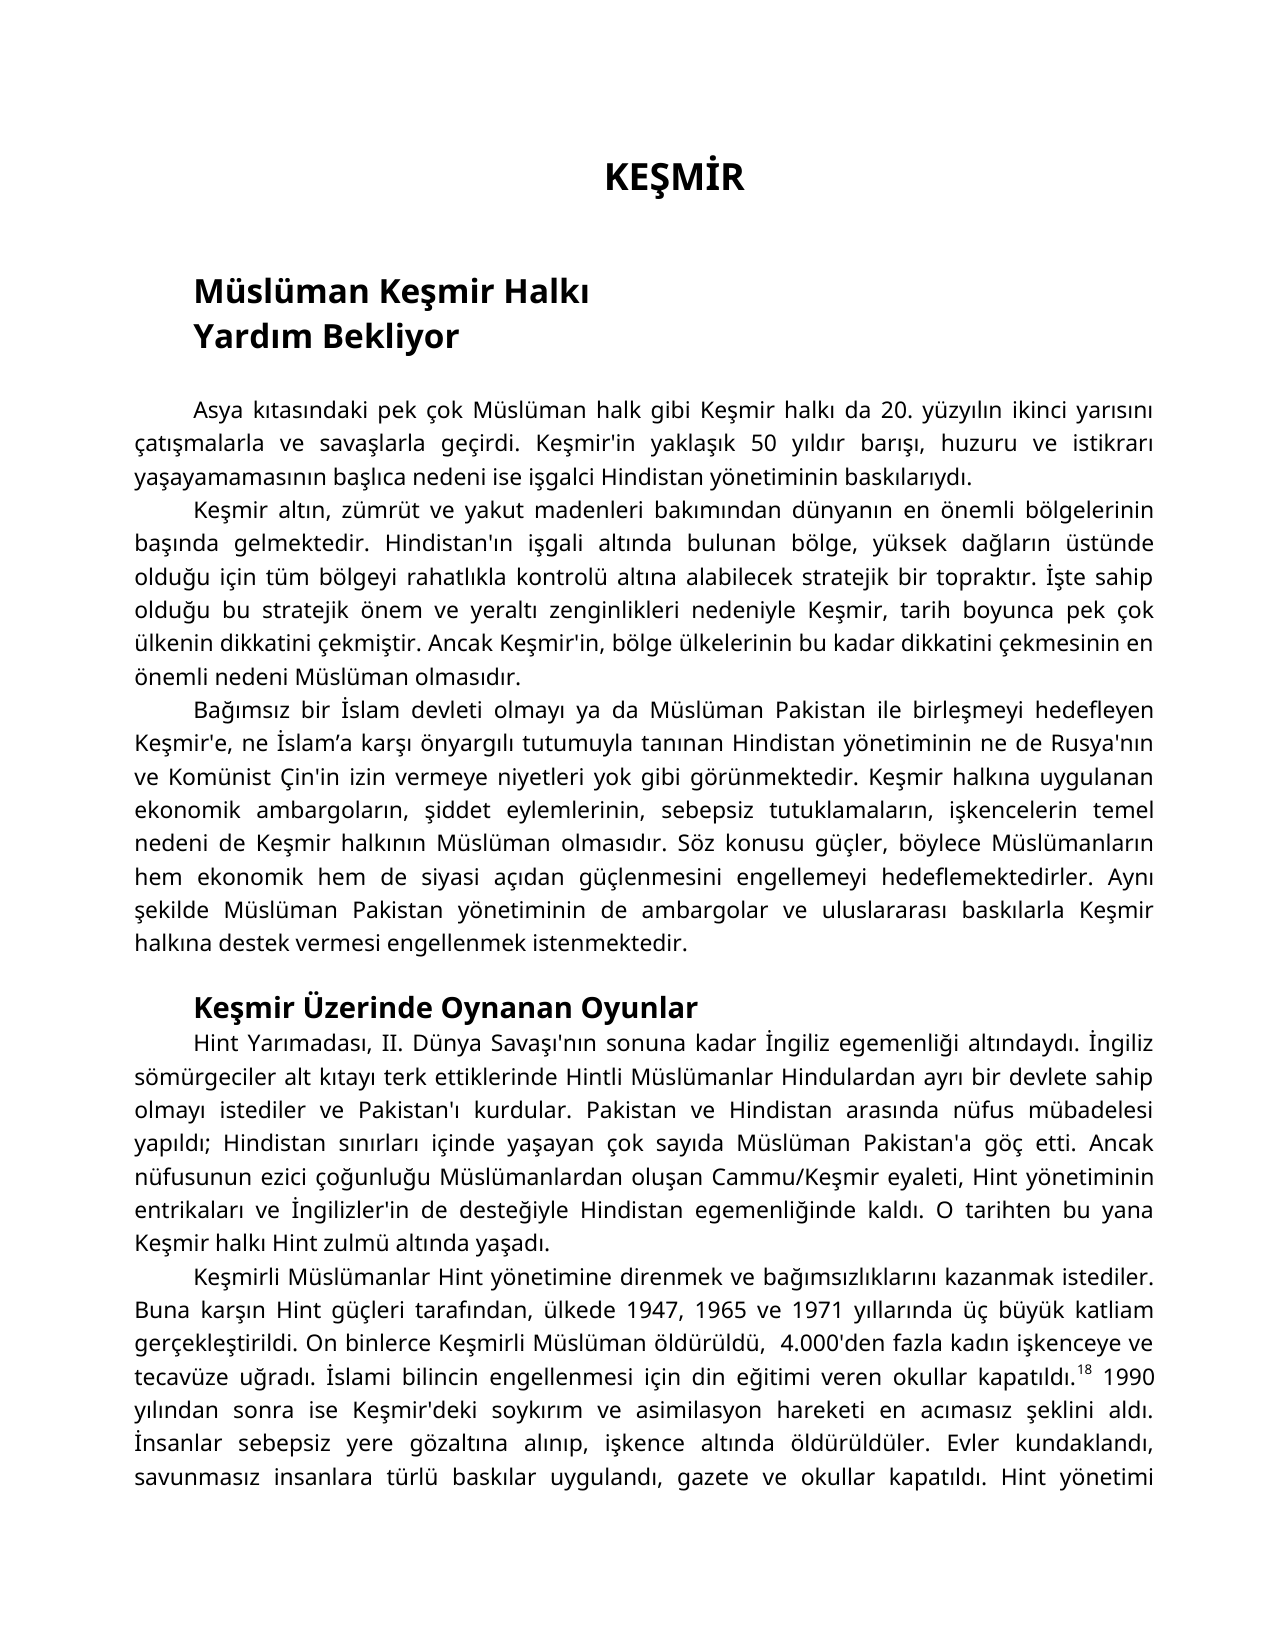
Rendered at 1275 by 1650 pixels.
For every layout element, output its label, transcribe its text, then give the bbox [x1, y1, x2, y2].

text Bağımsız bir İslam devleti olmayı ya da Müslüman Pakistan ile birleşmeyi hedefleyen Keşmir'e, ne İslam’a karşı önyargılı tutumuyla tanınan Hindistan yönetiminin ne de Rusya'nın ve Komünist Çin'in izin vermeye niyetleri yok gibi görünmektedir. Keşmir halkına uygulanan ekonomik ambargoların, şiddet eylemlerinin, sebepsiz tutuklamaların, işkencelerin temel nedeni de Keşmir halkının Müslüman olmasıdır. Söz konusu güçler, böylece Müslümanların hem ekonomik hem de siyasi açıdan güçlenmesini engellemeyi hedeflemektedirler. Aynı şekilde Müslüman Pakistan yönetiminin de ambargolar ve uluslararası baskılarla Keşmir halkına destek vermesi engellenmek istenmektedir. [134, 692, 1155, 958]
text Keşmirli Müslümanlar Hint yönetimine direnmek ve bağımsızlıklarını kazanmak istediler. Buna karşın Hint güçleri tarafından, ülkede 1947, 1965 ve 1971 yıllarında üç büyük katliam gerçekleştirildi. On binlerce Keşmirli Müslüman öldürüldü, 4.000'den fazla kadın işkenceye ve tecavüze uğradı. İslami bilincin engellenmesi için din eğitimi veren okullar kapatıldı.18 1990 yılından sonra ise Keşmir'deki soykırım ve asimilasyon hareketi en acımasız şeklini aldı. İnsanlar sebepsiz yere gözaltına alınıp, işkence altında öldürüldüler. Evler kundaklandı, savunmasız insanlara türlü baskılar uygulandı, gazete ve okullar kapatıldı. Hint yönetimi [134, 1258, 1155, 1492]
text Asya kıtasındaki pek çok Müslüman halk gibi Keşmir halkı da 20. yüzyılın ikinci yarısını çatışmalarla ve savaşlarla geçirdi. Keşmir'in yaklaşık 50 yıldır barışı, huzuru ve istikrarı yaşayamamasının başlıca nedeni ise işgalci Hindistan yönetiminin baskılarıydı. [134, 392, 1155, 492]
text Keşmir altın, zümrüt ve yakut madenleri bakımından dünyanın en önemli bölgelerinin başında gelmektedir. Hindistan'ın işgali altında bulunan bölge, yüksek dağların üstünde olduğu için tüm bölgeyi rahatlıkla kontrolü altına alabilecek stratejik bir topraktır. İşte sahip olduğu bu stratejik önem ve yeraltı zenginlikleri nedeniyle Keşmir, tarih boyunca pek çok ülkenin dikkatini çekmiştir. Ancak Keşmir'in, bölge ülkelerinin bu kadar dikkatini çekmesinin en önemli nedeni Müslüman olmasıdır. [134, 492, 1155, 692]
subtitle Yardım Bekliyor [134, 313, 1155, 358]
subtitle Keşmir Üzerinde Oynanan Oyunlar [134, 992, 1155, 1025]
subtitle KEŞMİR [134, 150, 1155, 201]
subtitle Müslüman Keşmir Halkı [134, 268, 1155, 313]
text Hint Yarımadası, II. Dünya Savaşı'nın sonuna kadar İngiliz egemenliği altındaydı. İngiliz sömürgeciler alt kıtayı terk ettiklerinde Hintli Müslümanlar Hindulardan ayrı bir devlete sahip olmayı istediler ve Pakistan'ı kurdular. Pakistan ve Hindistan arasında nüfus mübadelesi yapıldı; Hindistan sınırları içinde yaşayan çok sayıda Müslüman Pakistan'a göç etti. Ancak nüfusunun ezici çoğunluğu Müslümanlardan oluşan Cammu/Keşmir eyaleti, Hint yönetiminin entrikaları ve İngilizler'in de desteğiyle Hindistan egemenliğinde kaldı. O tarihten bu yana Keşmir halkı Hint zulmü altında yaşadı. [134, 1025, 1155, 1258]
